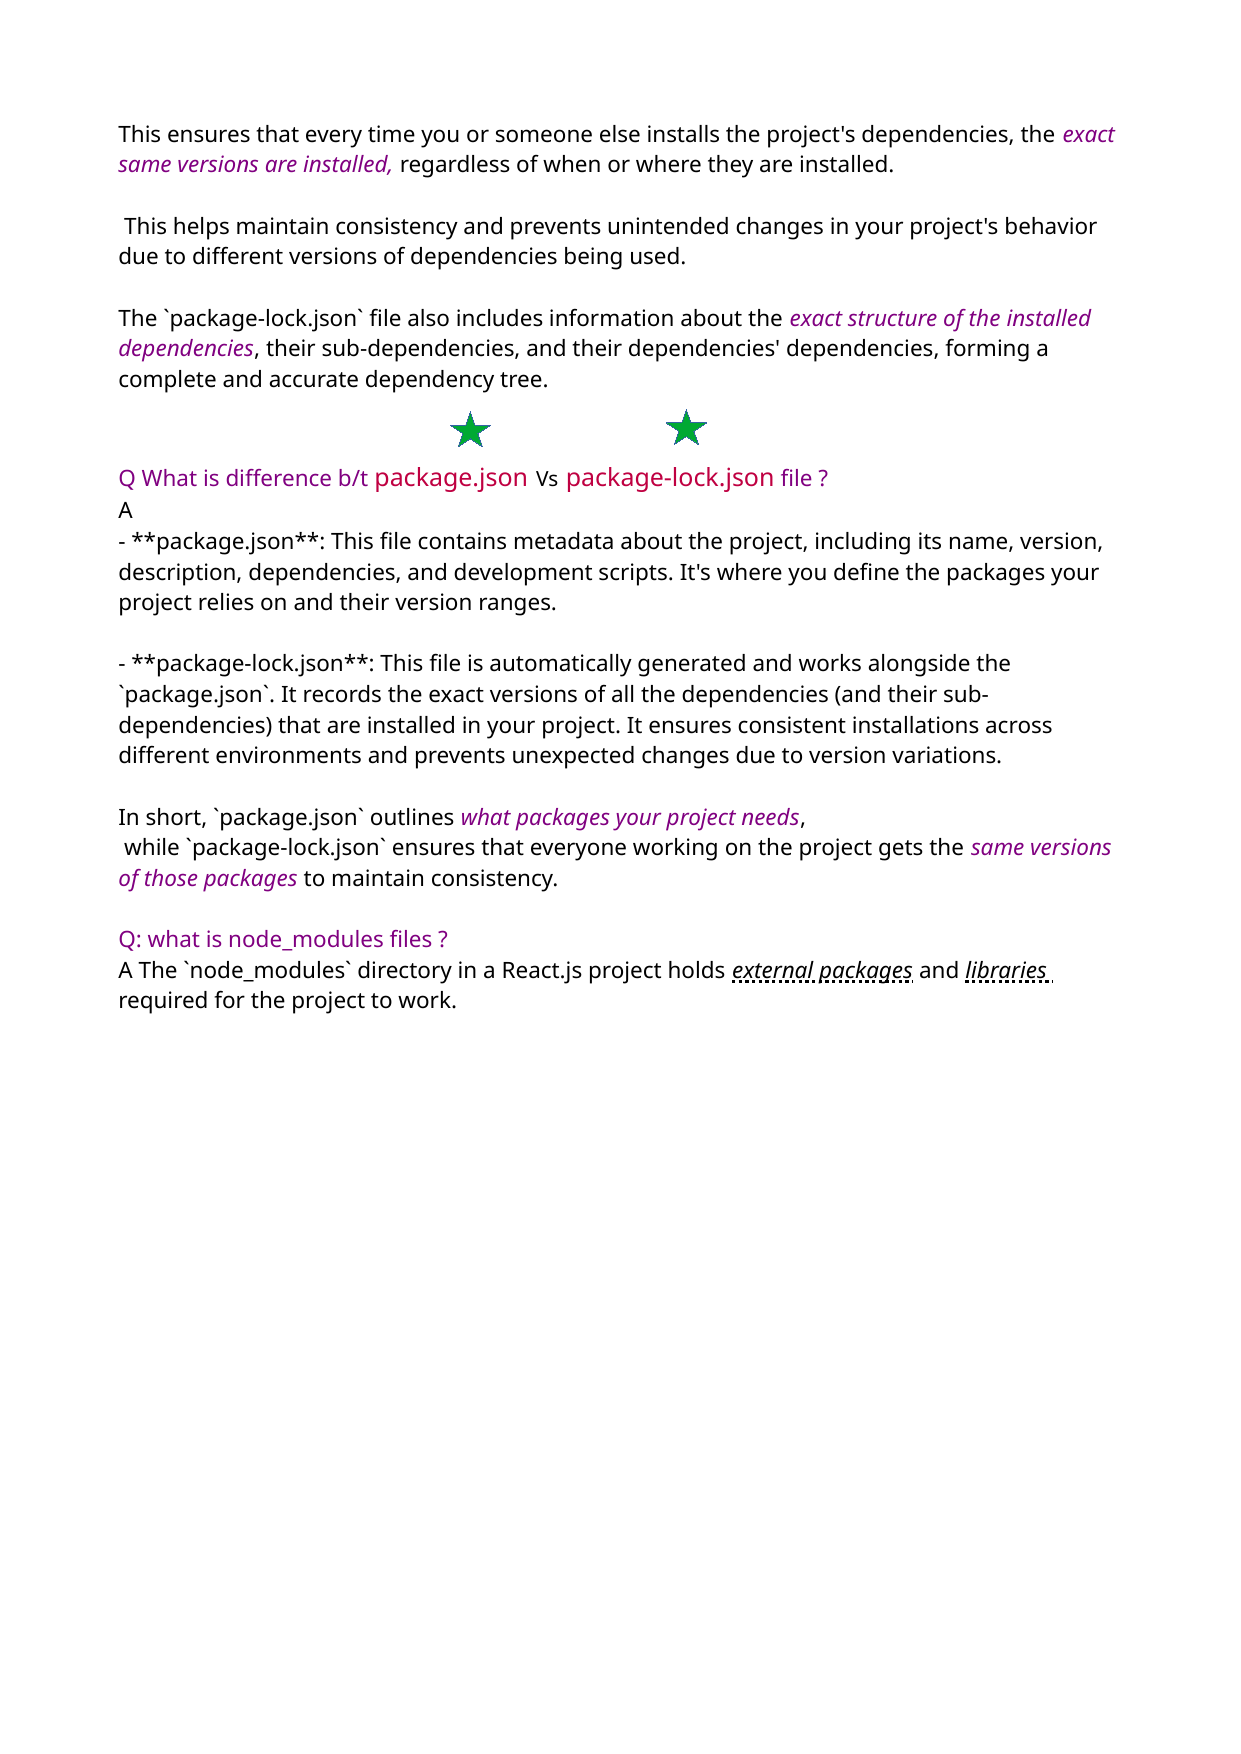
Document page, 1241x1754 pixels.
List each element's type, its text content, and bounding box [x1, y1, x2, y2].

text while `package-lock.json` ensures that everyone working on the project gets the same versions of those packages to maintain consistency. [118, 832, 1122, 893]
text The `package-lock.json` file also includes information about the exact structure of the installed dependencies, their sub-dependencies, and their dependencies' dependencies, forming a complete and accurate dependency tree. [118, 302, 1122, 394]
text In short, `package.json` outlines what packages your project needs, [118, 801, 1122, 832]
text Q: what is node_modules files ? [118, 923, 1122, 954]
text Q What is difference b/t package.json Vs package-lock.json file ? [118, 455, 1122, 495]
text A [118, 495, 1122, 525]
text This ensures that every time you or someone else installs the project's dependencies, the exact same versions are installed, regardless of when or where they are installed. [118, 118, 1122, 179]
text This helps maintain consistency and prevents unintended changes in your project's behavior due to different versions of dependencies being used. [118, 210, 1122, 271]
text - **package.json**: This file contains metadata about the project, including its name, version, description, dependencies, and development scripts. It's where you define the packages your project relies on and their version ranges. [118, 525, 1122, 617]
text A The `node_modules` directory in a React.js project holds external packages and libraries required for the project to work. [118, 954, 1122, 1015]
text - **package-lock.json**: This file is automatically generated and works alongside the `package.json`. It records the exact versions of all the dependencies (and their sub-dependencies) that are installed in your project. It ensures consistent installations across different environments and prevents unexpected changes due to version variations. [118, 648, 1122, 770]
